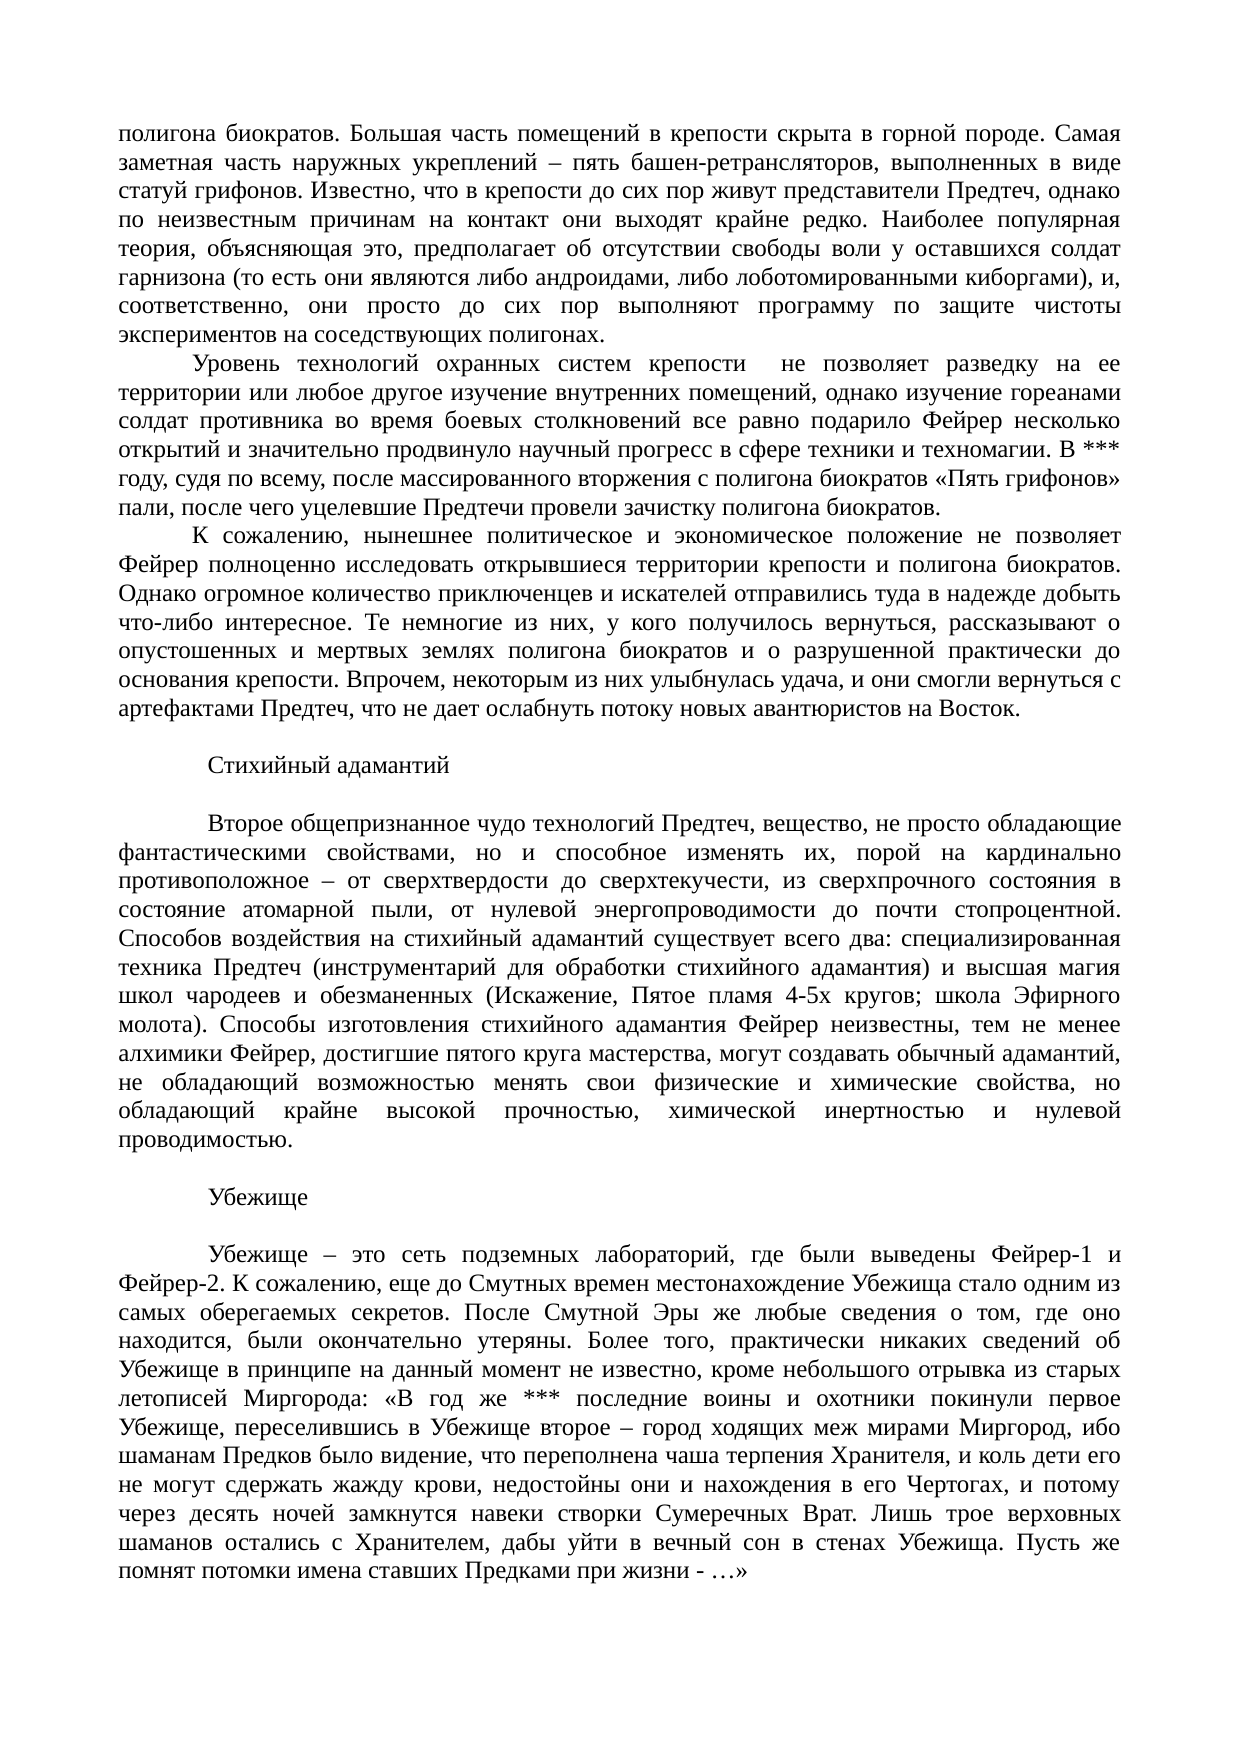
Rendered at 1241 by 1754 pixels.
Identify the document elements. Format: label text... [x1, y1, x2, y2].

text Стихийный адамантий [118, 751, 1122, 779]
text К сожалению, нынешнее политическое и экономическое положение не позволяет Фейрер полноценно исследовать открывшиеся территории крепости и полигона биократов. Однако огромное количество приключенцев и искателей отправились туда в надежде добыть что-либо интересное. Те немногие из них, у кого получилось вернуться, рассказывают о опустошенных и мертвых землях полигона биократов и о разрушенной практически до основания крепости. Впрочем, некоторым из них улыбнулась удача, и они смогли вернуться с артефактами Предтеч, что не дает ослабнуть потоку новых авантюристов на Восток. [118, 521, 1122, 722]
text полигона биократов. Большая часть помещений в крепости скрыта в горной породе. Самая заметная часть наружных укреплений – пять башен-ретрансляторов, выполненных в виде статуй грифонов. Известно, что в крепости до сих пор живут представители Предтеч, однако по неизвестным причинам на контакт они выходят крайне редко. Наиболее популярная теория, объясняющая это, предполагает об отсутствии свободы воли у оставшихся солдат гарнизона (то есть они являются либо андроидами, либо лоботомированными киборгами), и, соответственно, они просто до сих пор выполняют программу по защите чистоты экспериментов на соседствующих полигонах. [118, 118, 1122, 348]
text Убежище – это сеть подземных лабораторий, где были выведены Фейрер-1 и Фейрер-2. К сожалению, еще до Смутных времен местонахождение Убежища стало одним из самых оберегаемых секретов. После Смутной Эры же любые сведения о том, где оно находится, были окончательно утеряны. Более того, практически никаких сведений об Убежище в принципе на данный момент не известно, кроме небольшого отрывка из старых летописей Миргорода: «В год же *** последние воины и охотники покинули первое Убежище, переселившись в Убежище второе – город ходящих меж мирами Миргород, ибо шаманам Предков было видение, что переполнена чаша терпения Хранителя, и коль дети его не могут сдержать жажду крови, недостойны они и нахождения в его Чертогах, и потому через десять ночей замкнутся навеки створки Сумеречных Врат. Лишь трое верховных шаманов остались с Хранителем, дабы уйти в вечный сон в стенах Убежища. Пусть же помнят потомки имена ставших Предками при жизни - …» [118, 1239, 1122, 1584]
text Уровень технологий охранных систем крепости не позволяет разведку на ее территории или любое другое изучение внутренних помещений, однако изучение гореанами солдат противника во время боевых столкновений все равно подарило Фейрер несколько открытий и значительно продвинуло научный прогресс в сфере техники и техномагии. В *** году, судя по всему, после массированного вторжения с полигона биократов «Пять грифонов» пали, после чего уцелевшие Предтечи провели зачистку полигона биократов. [118, 348, 1122, 521]
text Второе общепризнанное чудо технологий Предтеч, вещество, не просто обладающие фантастическими свойствами, но и способное изменять их, порой на кардинально противоположное – от сверхтвердости до сверхтекучести, из сверхпрочного состояния в состояние атомарной пыли, от нулевой энергопроводимости до почти стопроцентной. Способов воздействия на стихийный адамантий существует всего два: специализированная техника Предтеч (инструментарий для обработки стихийного адамантия) и высшая магия школ чародеев и обезманенных (Искажение, Пятое пламя 4-5х кругов; школа Эфирного молота). Способы изготовления стихийного адамантия Фейрер неизвестны, тем не менее алхимики Фейрер, достигшие пятого круга мастерства, могут создавать обычный адамантий, не обладающий возможностью менять свои физические и химические свойства, но обладающий крайне высокой прочностью, химической инертностью и нулевой проводимостью. [118, 808, 1122, 1153]
text Убежище [118, 1182, 1122, 1211]
